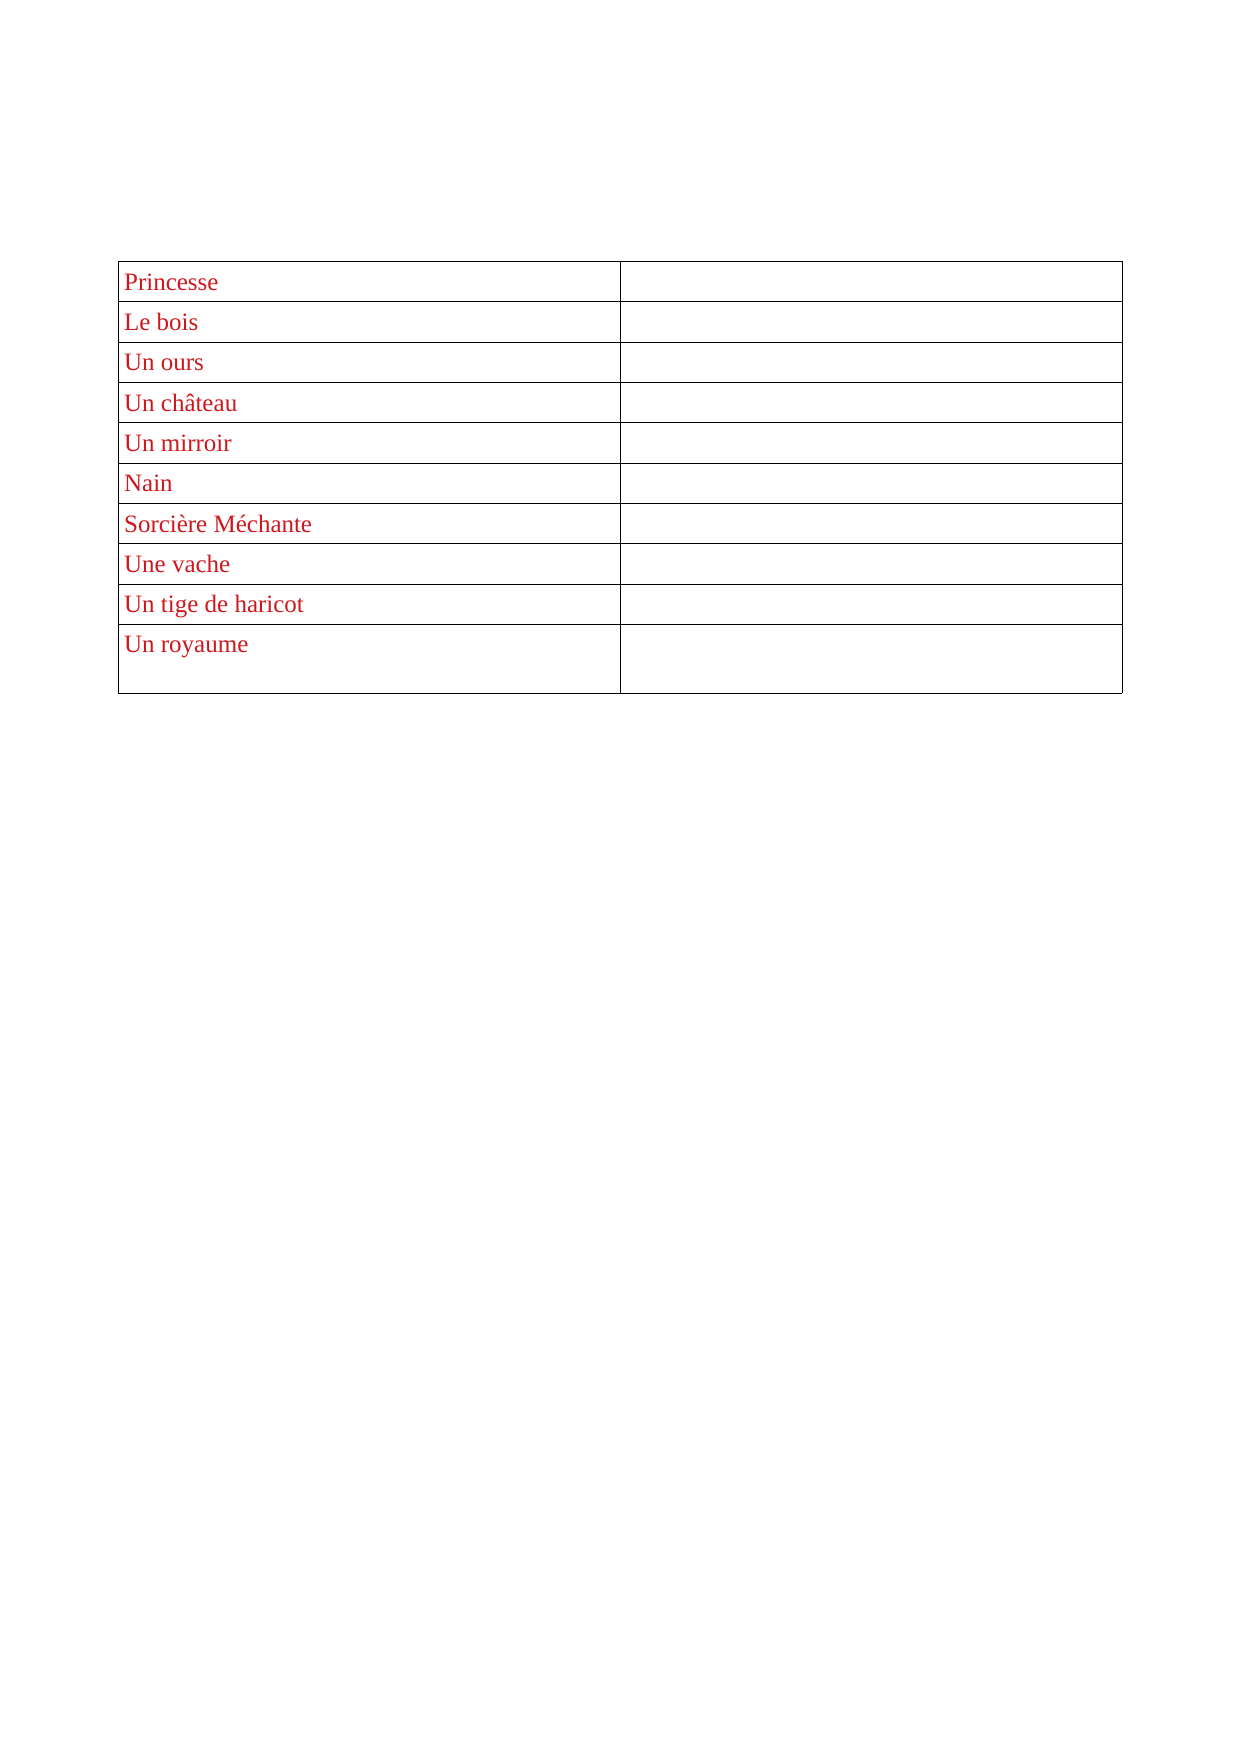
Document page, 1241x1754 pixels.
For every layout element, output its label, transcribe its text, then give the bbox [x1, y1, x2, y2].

table_cell Un ours [119, 343, 620, 382]
table_cell [621, 585, 1122, 624]
table_cell [621, 423, 1122, 462]
table_cell Un royaume [119, 625, 620, 693]
table_cell [621, 343, 1122, 382]
table_cell Un château [119, 383, 620, 422]
table_cell [621, 464, 1122, 503]
table_cell [621, 544, 1122, 583]
table_cell Une vache [119, 544, 620, 583]
table_cell Un tige de haricot [119, 585, 620, 624]
table_cell Nain [119, 464, 620, 503]
table_cell [621, 302, 1122, 342]
table_cell [621, 383, 1122, 422]
table_cell Sorcière Méchante [119, 504, 620, 543]
table_cell Le bois [119, 302, 620, 342]
table_cell Un mirroir [119, 423, 620, 462]
table_header [621, 262, 1122, 301]
table_header Princesse [119, 262, 620, 301]
table_cell [621, 504, 1122, 543]
table_cell [621, 625, 1122, 693]
